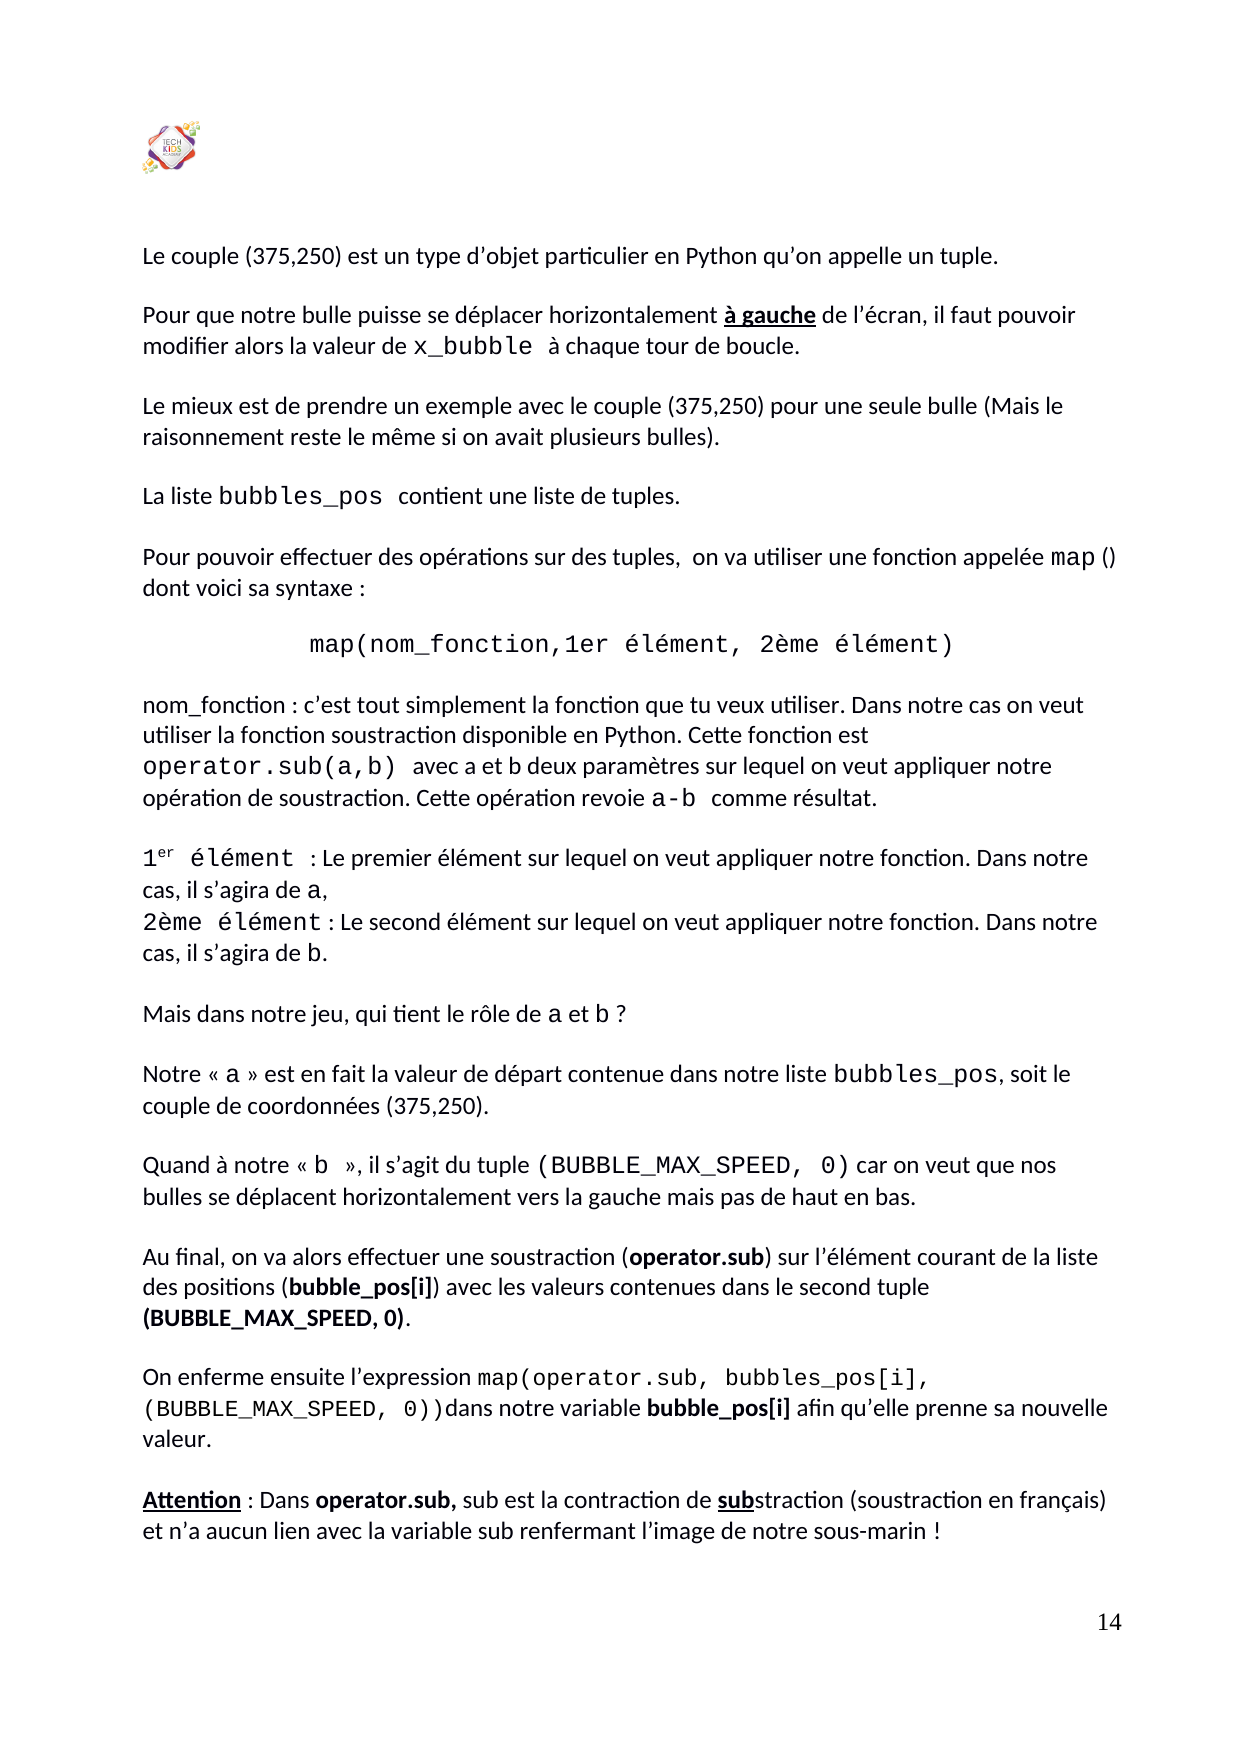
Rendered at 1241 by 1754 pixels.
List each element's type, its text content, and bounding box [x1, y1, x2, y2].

text Pour que notre bulle puisse se déplacer horizontalement à gauche de l’écran, il faut pouvoir modifier alors la valeur de x_bubble à chaque tour de boucle. [142, 299, 1121, 362]
text Quand à notre « b », il s’agit du tuple (BUBBLE_MAX_SPEED, 0) car on veut que nos bulles se déplacent horizontalement vers la gauche mais pas de haut en bas. [142, 1149, 1121, 1212]
text La liste bubbles_pos contient une liste de tuples. [142, 480, 1121, 512]
text On enferme ensuite l’expression map(operator.sub, bubbles_pos[i], (BUBBLE_MAX_SPEED, 0))dans notre variable bubble_pos[i] afin qu’elle prenne sa nouvelle valeur. [142, 1361, 1121, 1454]
text Au final, on va alors effectuer une soustraction (operator.sub) sur l’élément courant de la liste des positions (bubble_pos[i]) avec les valeurs contenues dans le second tuple (BUBBLE_MAX_SPEED, 0). [142, 1241, 1121, 1332]
text nom_fonction : c’est tout simplement la fonction que tu veux utiliser. Dans notre cas on veut utiliser la fonction soustraction disponible en Python. Cette fonction est operator.sub(a,b) avec a et b deux paramètres sur lequel on veut appliquer notre opération de soustraction. Cette opération revoie a-b comme résultat. [142, 689, 1121, 813]
text 2ème élément : Le second élément sur lequel on veut appliquer notre fonction. Dans notre cas, il s’agira de b. [142, 906, 1121, 969]
text map(nom_fonction,1er élément, 2ème élément) [142, 632, 1121, 660]
text Notre « a » est en fait la valeur de départ contenue dans notre liste bubbles_pos, soit le couple de coordonnées (375,250). [142, 1058, 1121, 1121]
text Attention : Dans operator.sub, sub est la contraction de substraction (soustraction en français) et n’a aucun lien avec la variable sub renfermant l’image de notre sous-marin ! [142, 1484, 1121, 1545]
text 1er élément : Le premier élément sur lequel on veut appliquer notre fonction. Dans notre cas, il s’agira de a, [142, 842, 1121, 906]
text Pour pouvoir effectuer des opérations sur des tuples, on va utiliser une fonction appelée map () dont voici sa syntaxe : [142, 541, 1121, 603]
text Le mieux est de prendre un exemple avec le couple (375,250) pour une seule bulle (Mais le raisonnement reste le même si on avait plusieurs bulles). [142, 390, 1121, 451]
text Mais dans notre jeu, qui tient le rôle de a et b ? [142, 998, 1121, 1030]
picture [142, 118, 200, 176]
text Le couple (375,250) est un type d’objet particulier en Python qu’on appelle un tuple. [142, 240, 1121, 271]
